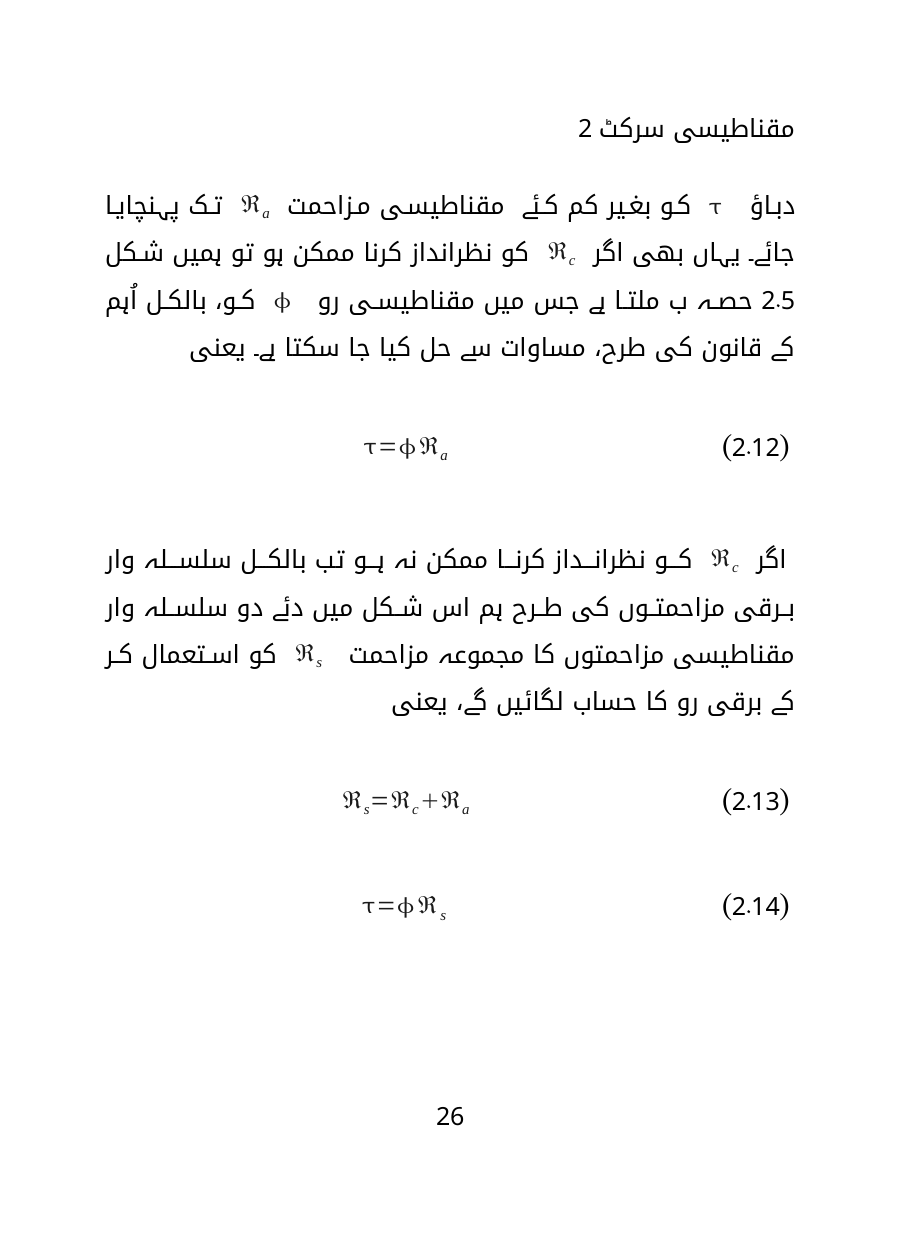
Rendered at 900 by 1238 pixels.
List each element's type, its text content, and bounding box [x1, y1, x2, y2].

table_header (2.13) [697, 773, 795, 844]
table_header [105, 419, 699, 490]
table_header (2.12) [699, 419, 795, 490]
table_header (2.14) [694, 878, 795, 949]
text یہاں بھی کوشش یہی ہے کہ کسی طرح مقناطیسی دباؤ کو بغیر کم کئے مقناطیسی مزاحمتتک پہنچایا جائے۔ یہاں بھی اگرکو نظرانداز کرنا ممکن ہو تو ہمیں شکل 2.5 حصہ ب ملتا ہے جس میں مقناطیسی رو کو، بالکل اُہم کے قانون کی طرح، مساوات سے حل کیا جا سکتا ہے۔ یعنی [105, 182, 795, 372]
text اگرکو نظرانداز کرنا ممکن نہ ہو تب بالکل سلسلہ وار برقی مزاحمتوں کی طرح ہم اس شکل میں دئے دو سلسلہ وار مقناطیسی مزاحمتوں کا مجموعہ مزاحمت کو استعمال کر کے برقی رو کا حساب لگائیں گے، یعنی [105, 536, 795, 726]
table_header [105, 878, 694, 949]
table_header [105, 773, 697, 844]
